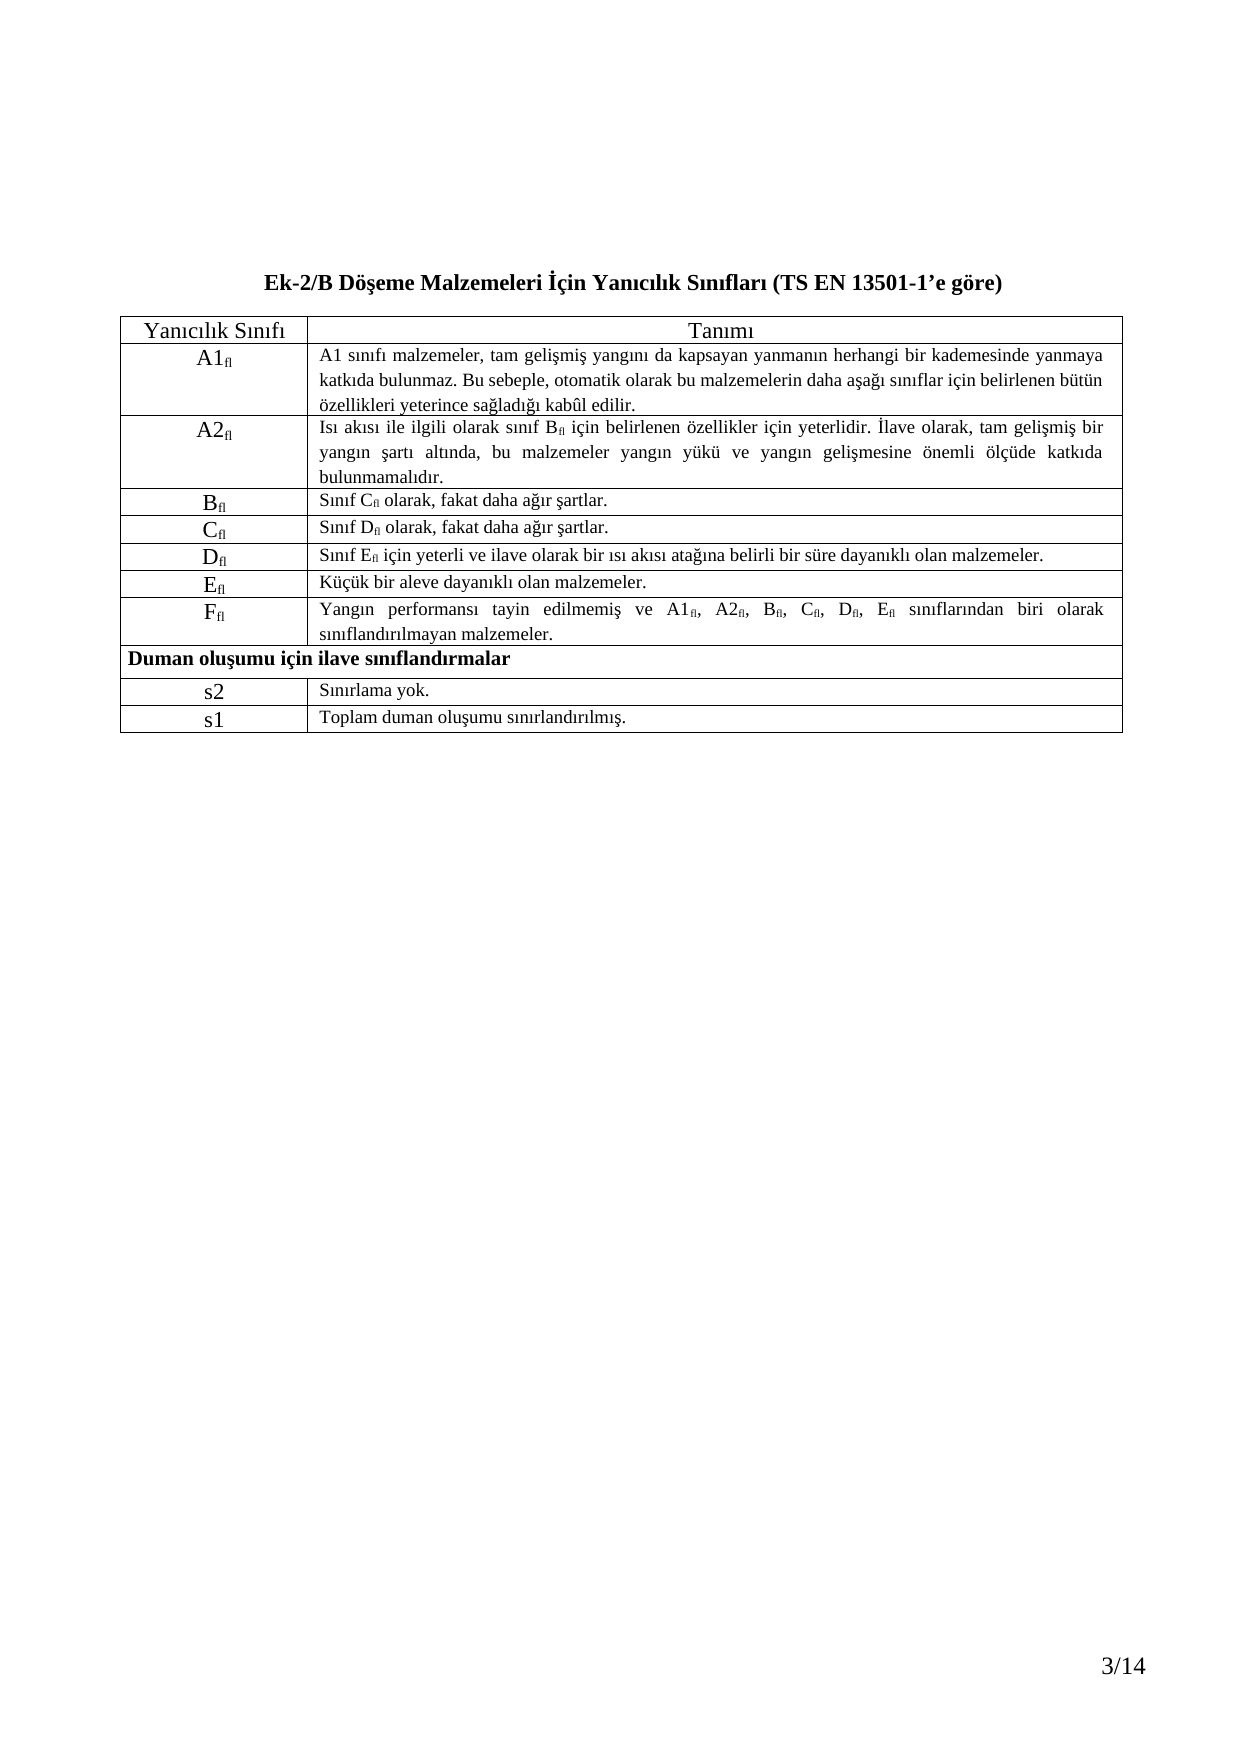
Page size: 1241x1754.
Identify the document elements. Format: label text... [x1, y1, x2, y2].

table_header Yanıcılık Sınıfı [121, 317, 307, 343]
table_cell Küçük bir aleve dayanıklı olan malzemeler. [308, 571, 1122, 597]
table_cell s1 [121, 706, 307, 732]
table_cell s2 [121, 679, 307, 705]
table_cell Yangın performansı tayin edilmemiş ve A1fl, A2fl, Bfl, Cfl, Dfl, Efl sınıflarından biri olarak sınıflandırılmayan malzemeler. [308, 598, 1122, 644]
table_cell A1 sınıfı malzemeler, tam gelişmiş yangını da kapsayan yanmanın herhangi bir kademesinde yanmaya katkıda bulunmaz. Bu sebeple, otomatik olarak bu malzemelerin daha aşağı sınıflar için belirlenen bütün özellikleri yeterince sağladığı kabûl edilir. [308, 344, 1122, 415]
table_cell Isı akısı ile ilgili olarak sınıf Bfl için belirlenen özellikler için yeterlidir. İlave olarak, tam gelişmiş bir yangın şartı altında, bu malzemeler yangın yükü ve yangın gelişmesine önemli ölçüde katkıda bulunmamalıdır. [308, 416, 1122, 488]
table_cell Duman oluşumu için ilave sınıflandırmalar [121, 646, 1122, 677]
table_cell Cfl [121, 516, 307, 542]
table_header Tanımı [308, 317, 1122, 343]
table_cell A1fl [121, 344, 307, 415]
table_cell Toplam duman oluşumu sınırlandırılmış. [308, 706, 1122, 732]
table_cell Sınıf Dfl olarak, fakat daha ağır şartlar. [308, 516, 1122, 542]
text Ek-2/B Döşeme Malzemeleri İçin Yanıcılık Sınıfları (TS EN 13501-1’e göre) [121, 269, 1146, 295]
table_cell Sınıf Efl için yeterli ve ilave olarak bir ısı akısı atağına belirli bir süre dayanıklı olan malzemeler. [308, 544, 1122, 570]
table_cell Sınıf Cfl olarak, fakat daha ağır şartlar. [308, 489, 1122, 515]
table_cell Sınırlama yok. [308, 679, 1122, 705]
table_cell Bfl [121, 489, 307, 515]
table_cell Dfl [121, 544, 307, 570]
table_cell A2fl [121, 416, 307, 488]
table_cell Ffl [121, 598, 307, 644]
table_cell Efl [121, 571, 307, 597]
